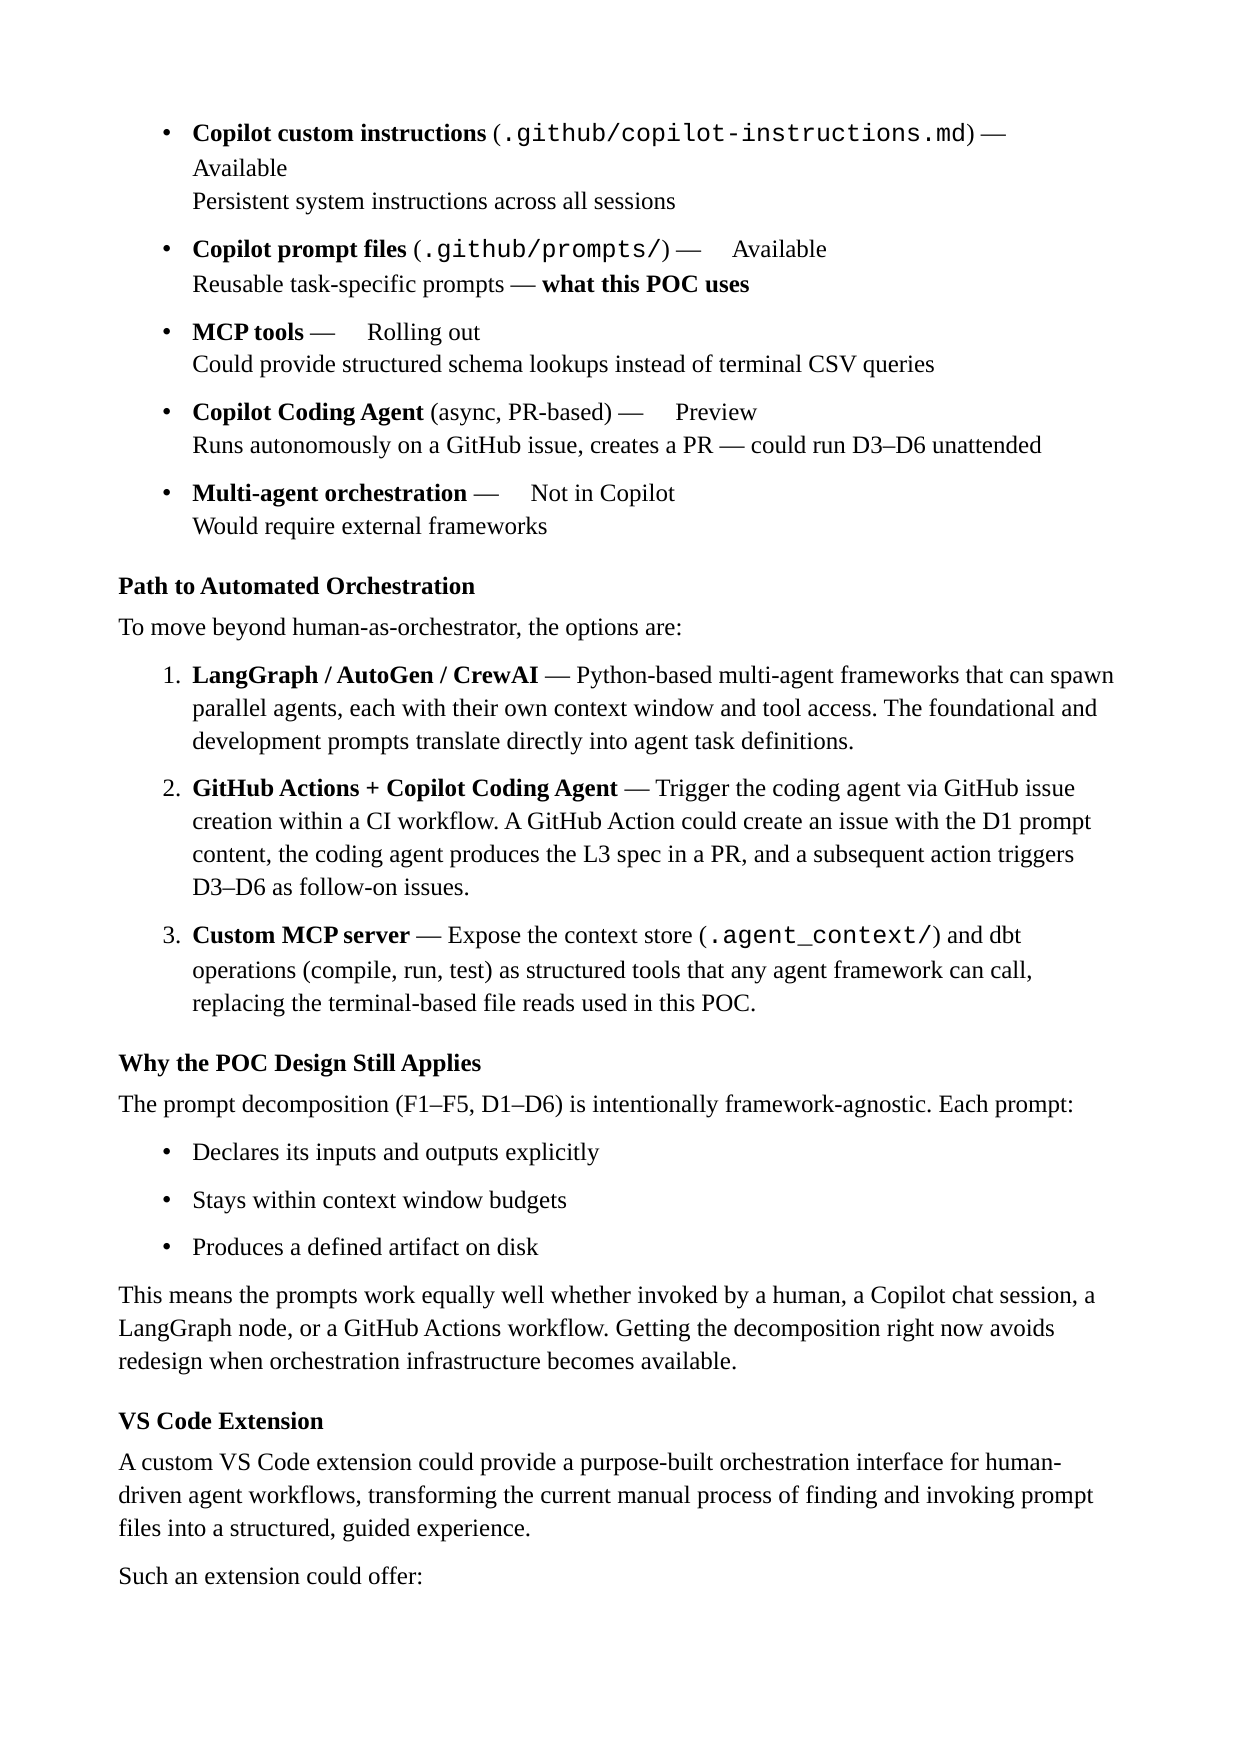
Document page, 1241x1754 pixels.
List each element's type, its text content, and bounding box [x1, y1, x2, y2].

list LangGraph / AutoGen / CrewAI — Python-based multi-agent frameworks that can spawn parallel agents, each with their own context window and tool access. The foundational and development prompts translate directly into agent task definitions. [162, 660, 1122, 754]
text To move beyond human-as-orchestrator, the options are: [118, 612, 1122, 641]
text A custom VS Code extension could provide a purpose-built orchestration interface for human-driven agent workflows, transforming the current manual process of finding and invoking prompt files into a structured, guided experience. [118, 1447, 1122, 1542]
subtitle Path to Automated Orchestration [118, 571, 1122, 600]
text The prompt decomposition (F1–F5, D1–D6) is intentionally framework-agnostic. Each prompt: [118, 1089, 1122, 1118]
list Copilot prompt files (.github/prompts/) — ✅ Available Reusable task-specific prompts — what this POC uses [162, 234, 1122, 298]
text Such an extension could offer: [118, 1561, 1122, 1590]
list MCP tools — 🔄 Rolling out Could provide structured schema lookups instead of terminal CSV queries [162, 317, 1122, 378]
list Custom MCP server — Expose the context store (.agent_context/) and dbt operations (compile, run, test) as structured tools that any agent framework can call, replacing the terminal-based file reads used in this POC. [162, 920, 1122, 1017]
text This means the prompts work equally well whether invoked by a human, a Copilot chat session, a LangGraph node, or a GitHub Actions workflow. Getting the decomposition right now avoids redesign when orchestration infrastructure becomes available. [118, 1280, 1122, 1375]
list Stays within context window budgets [162, 1185, 1122, 1213]
list GitHub Actions + Copilot Coding Agent — Trigger the coding agent via GitHub issue creation within a CI workflow. A GitHub Action could create an issue with the D1 prompt content, the coding agent produces the L3 spec in a PR, and a subsequent action triggers D3–D6 as follow-on issues. [162, 773, 1122, 901]
list Multi-agent orchestration — ❌ Not in Copilot Would require external frameworks [162, 478, 1122, 539]
list Copilot Coding Agent (async, PR-based) — 🔵 Preview Runs autonomously on a GitHub issue, creates a PR — could run D3–D6 unattended [162, 397, 1122, 459]
list Produces a defined artifact on disk [162, 1232, 1122, 1261]
list Copilot custom instructions (.github/copilot-instructions.md) — ✅ Available Persistent system instructions across all sessions [162, 118, 1122, 215]
subtitle Why the POC Design Still Applies [118, 1048, 1122, 1077]
subtitle VS Code Extension [118, 1406, 1122, 1435]
list Declares its inputs and outputs explicitly [162, 1137, 1122, 1166]
